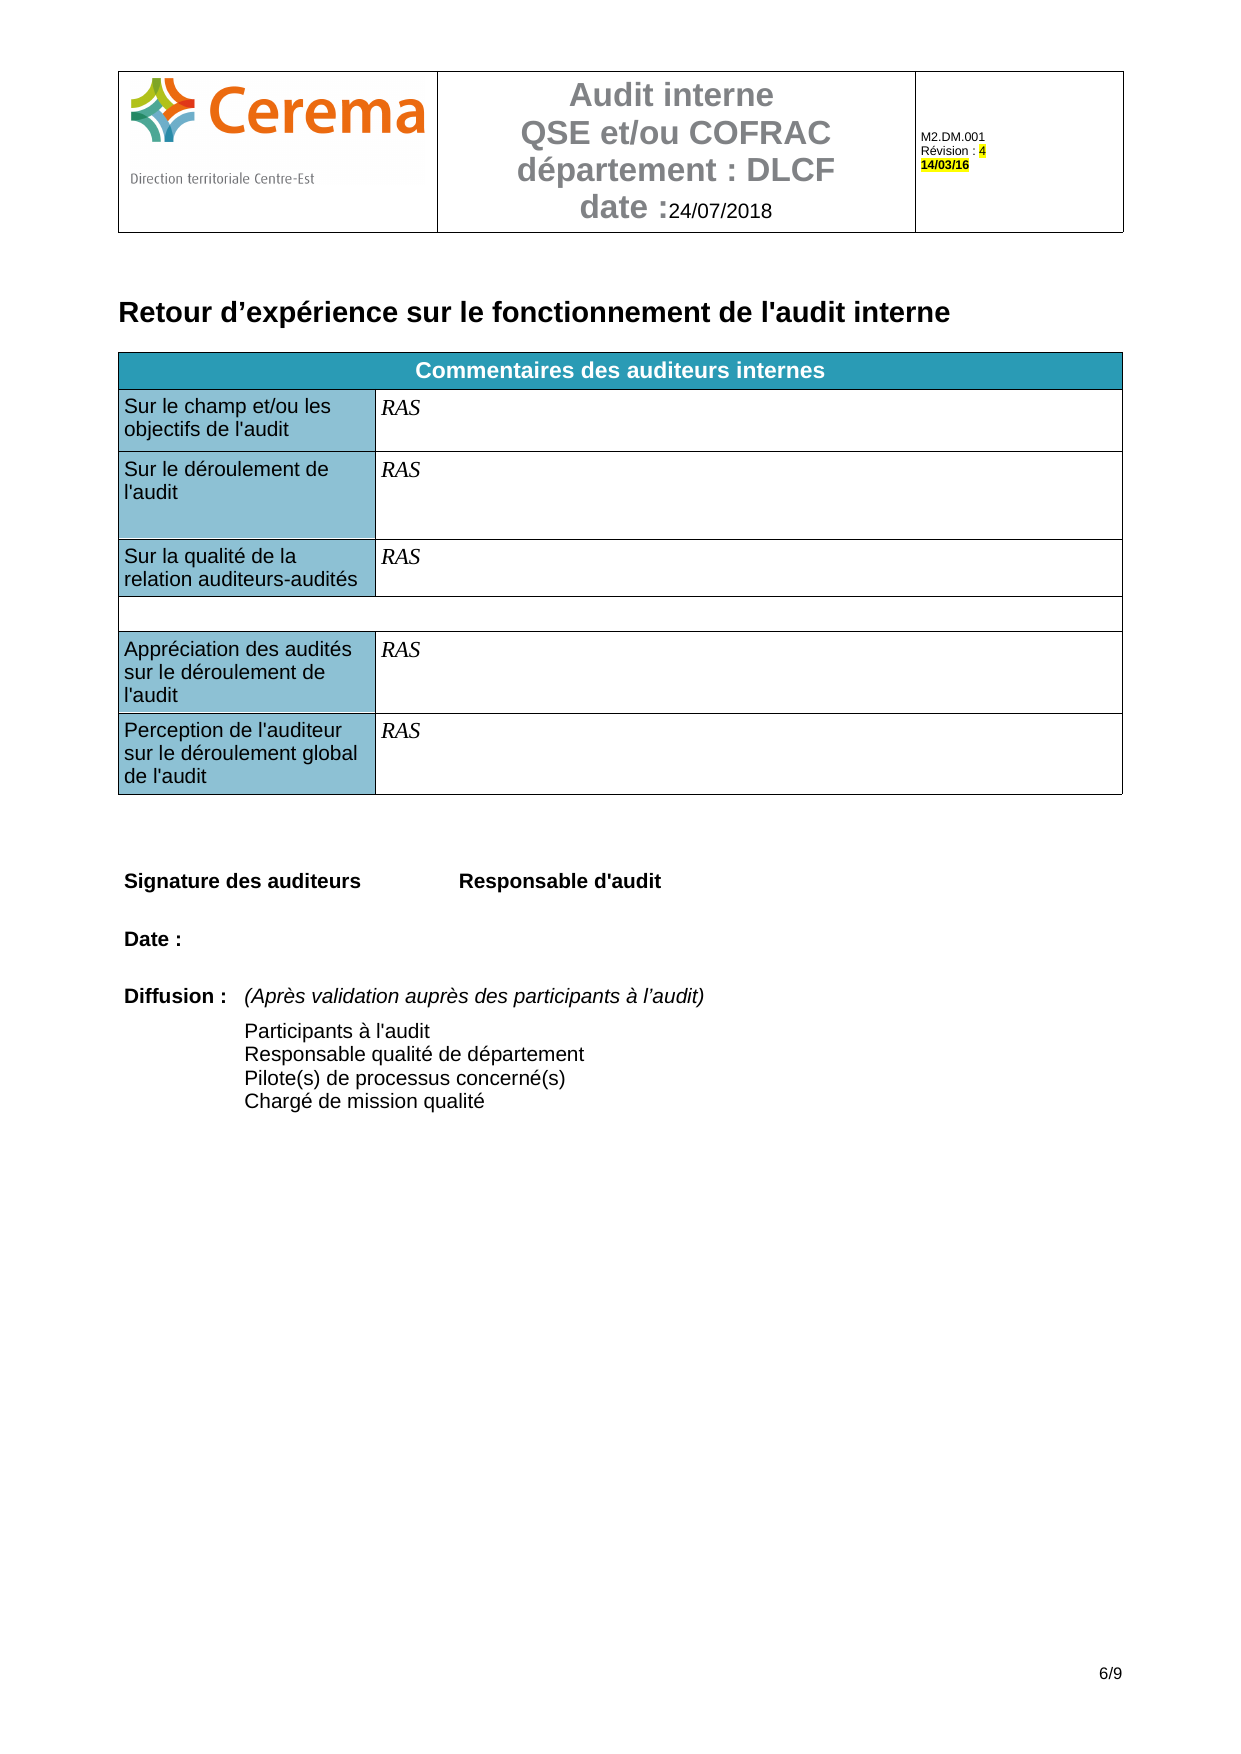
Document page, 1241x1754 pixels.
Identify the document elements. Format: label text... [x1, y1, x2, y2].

table_cell Participants à l'audit Responsable qualité de département Pilote(s) de processus concerné(s) Chargé de mission qualité [239, 1014, 1123, 1118]
table_cell Appréciation des audités sur le déroulement de l'audit [119, 632, 375, 712]
table_cell RAS [376, 540, 1122, 596]
picture [129, 76, 426, 185]
table_header Commentaires des auditeurs internes [119, 353, 1122, 389]
subtitle Retour d’expérience sur le fonctionnement de l'audit interne [118, 296, 1181, 328]
table_cell Perception de l'auditeur sur le déroulement global de l'audit [119, 714, 375, 794]
table_cell [788, 898, 1122, 956]
table_cell [453, 898, 787, 956]
table_cell Sur le déroulement de l'audit [119, 452, 375, 538]
table_cell [118, 1014, 238, 1118]
table_header Diffusion : [118, 979, 238, 1014]
table_cell RAS [376, 390, 1122, 451]
table_cell RAS [376, 452, 1122, 538]
table_cell Sur la qualité de la relation auditeurs-audités [119, 540, 375, 596]
table_cell Sur le champ et/ou les objectifs de l'audit [119, 390, 375, 451]
table_header (Après validation auprès des participants à l’audit) [239, 979, 1123, 1014]
table_header [788, 864, 1122, 898]
table_cell [119, 597, 1122, 631]
table_header Signature des auditeurs [118, 864, 453, 898]
table_cell RAS [376, 714, 1122, 794]
table_cell RAS [376, 632, 1122, 712]
table_header Responsable d'audit [453, 864, 787, 898]
table_cell Date : [118, 898, 453, 956]
